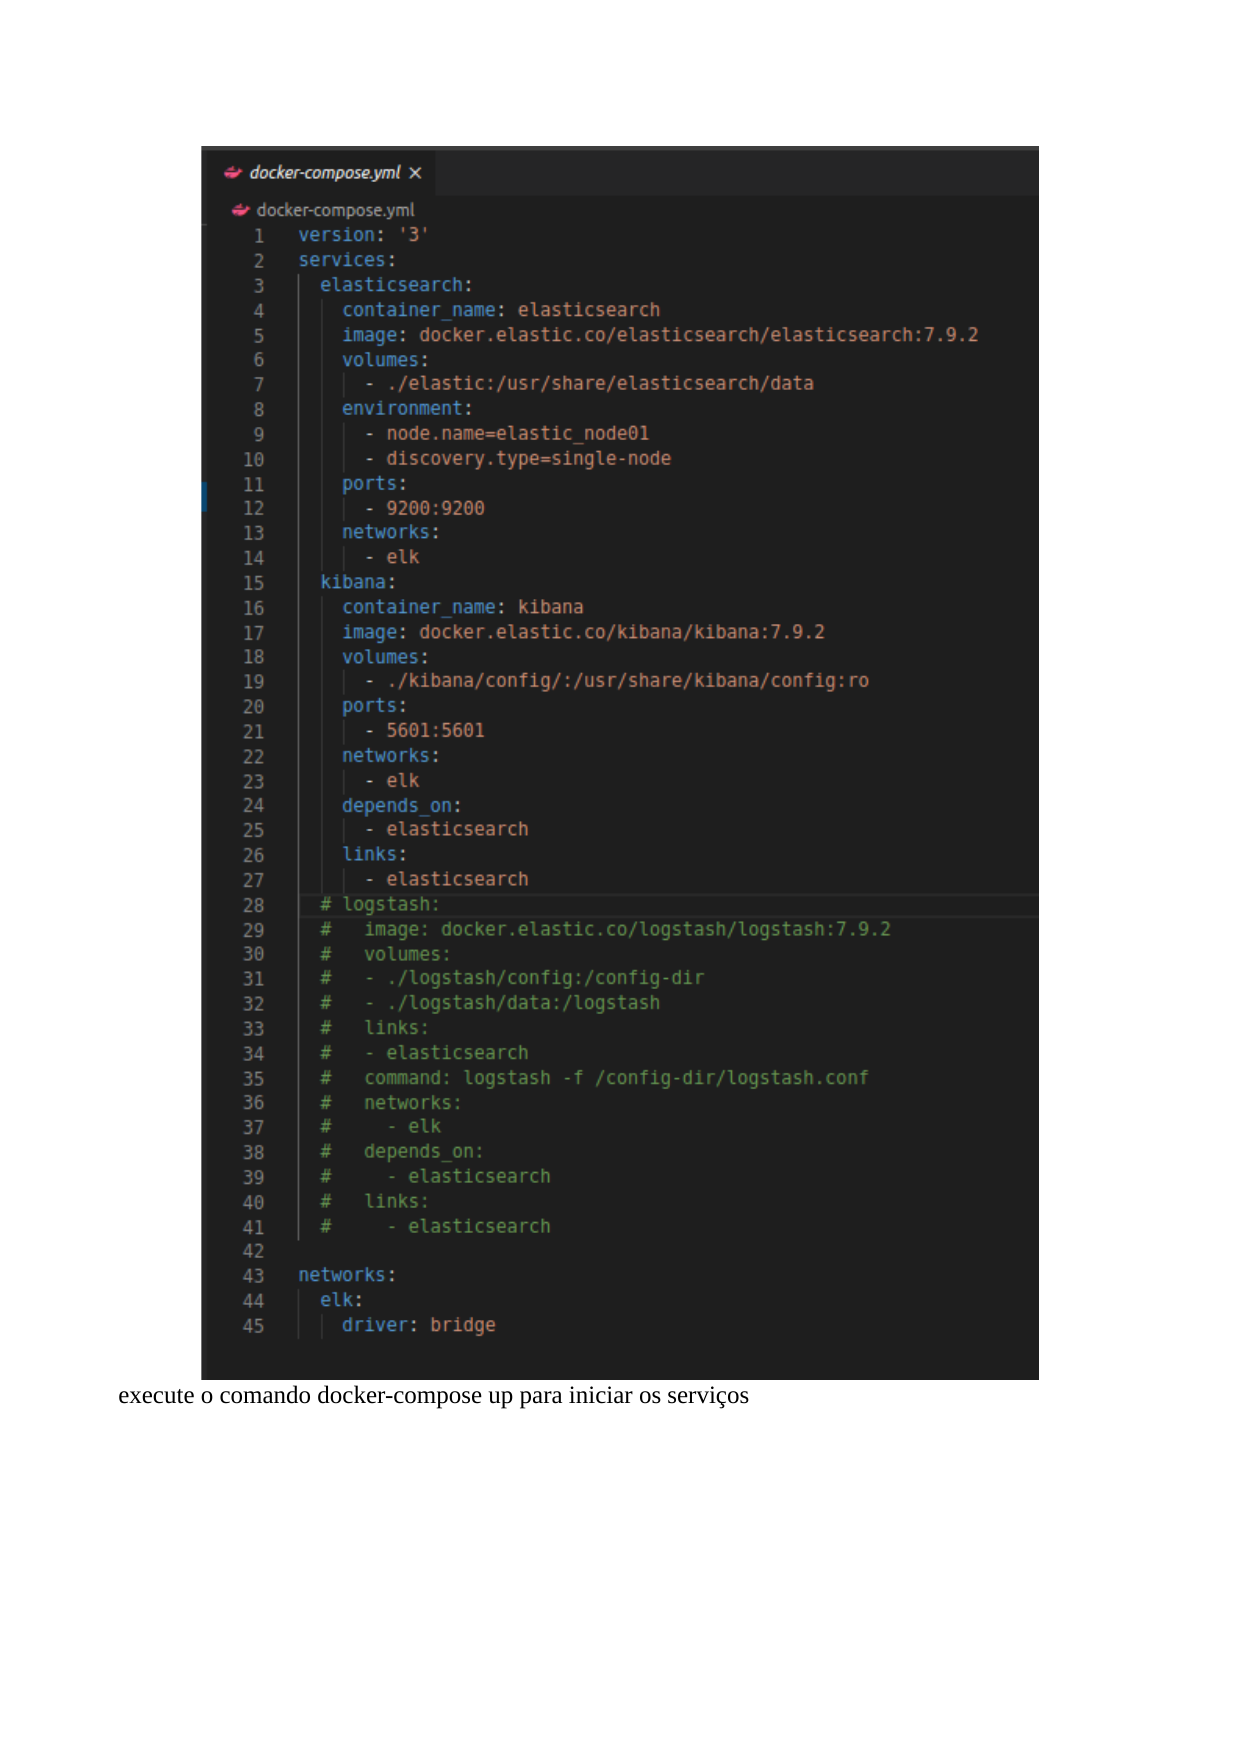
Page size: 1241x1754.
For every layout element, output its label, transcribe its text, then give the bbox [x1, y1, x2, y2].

text execute o comando docker-compose up para iniciar os serviços [118, 1362, 1122, 1408]
picture [201, 146, 1039, 1380]
